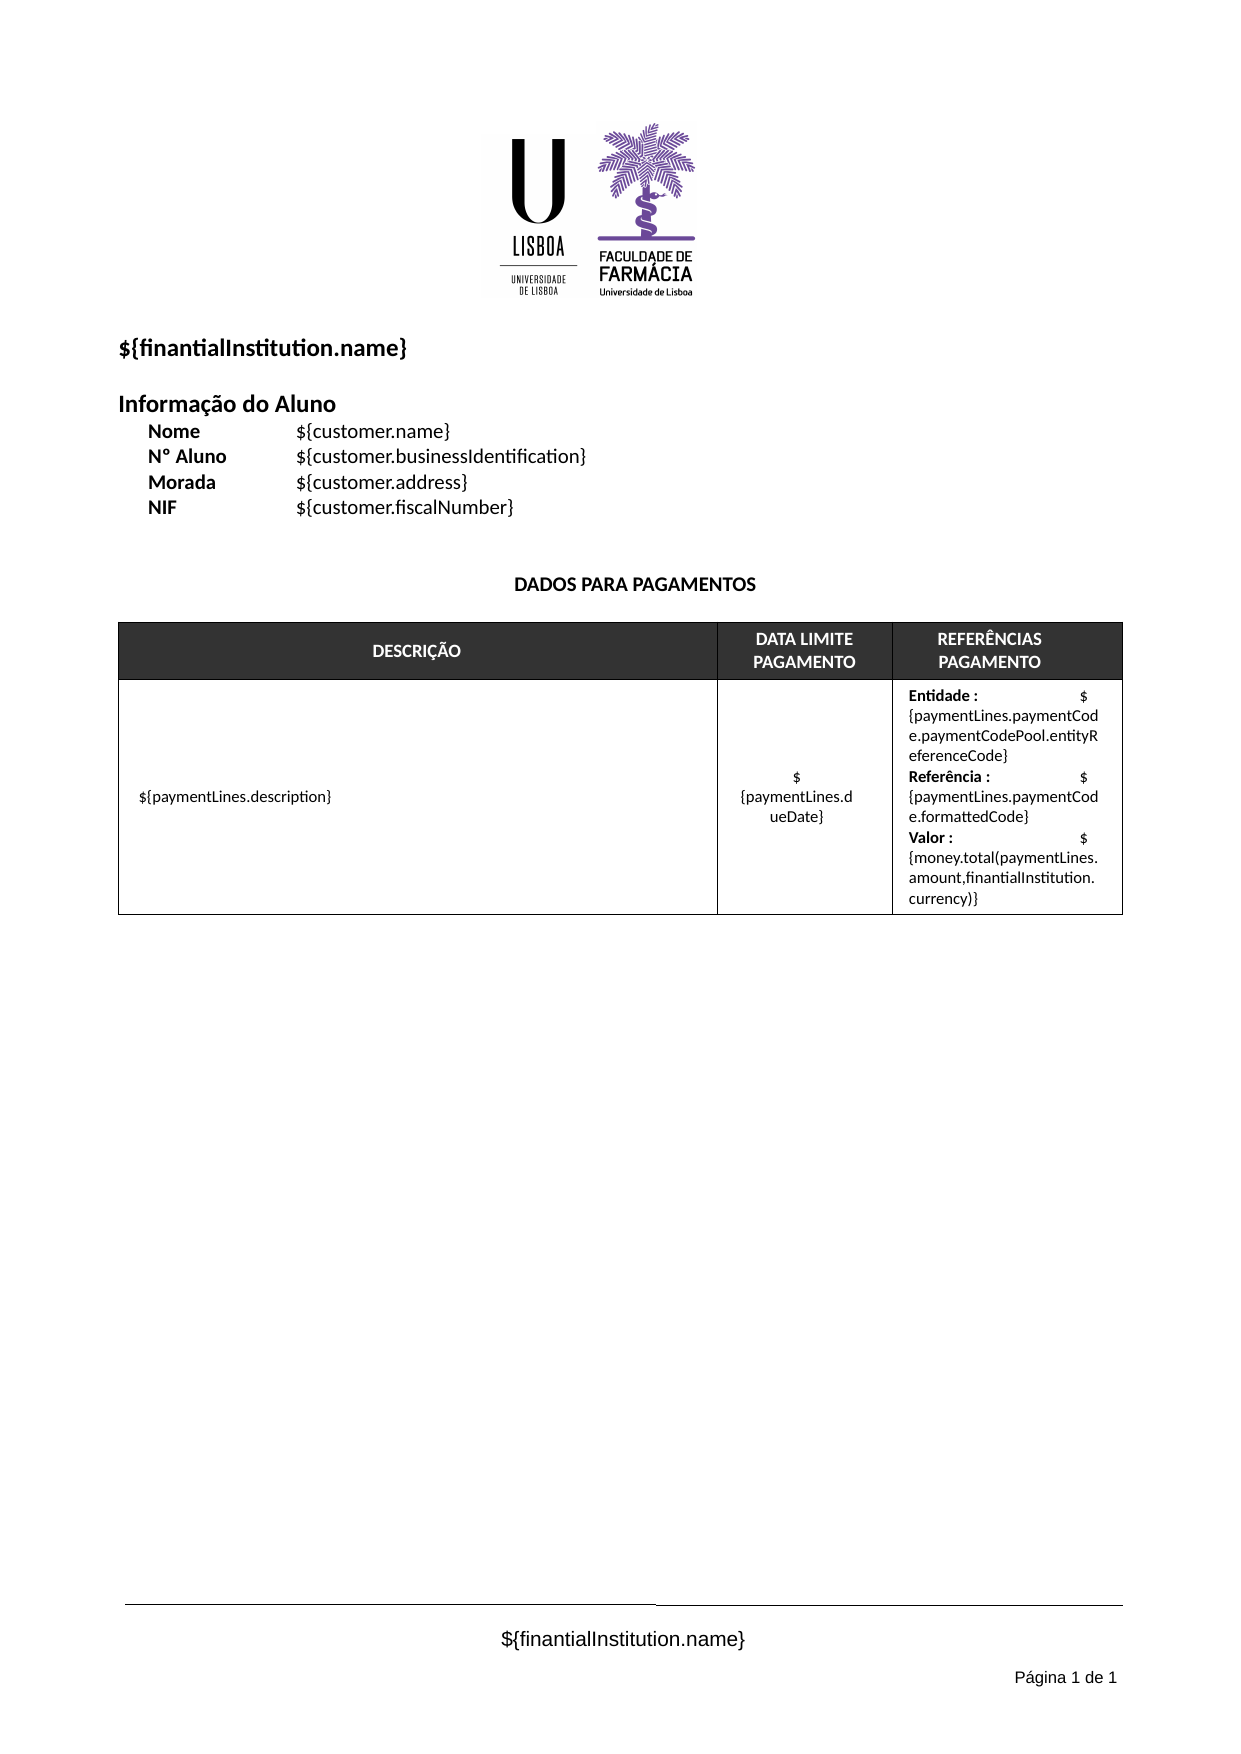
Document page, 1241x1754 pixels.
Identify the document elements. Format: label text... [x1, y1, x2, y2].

text ${finantialInstitution.name} [118, 332, 1122, 362]
table_header REFERÊNCIAS PAGAMENTO [893, 623, 1122, 679]
table_header DESCRIÇÃO [119, 623, 717, 679]
table_cell ${paymentLines.dueDate} [718, 680, 892, 914]
text Informação do Aluno [118, 388, 1122, 418]
text DADOS PARA PAGAMENTOS [148, 571, 1122, 596]
text Morada ${customer.address} [148, 469, 1122, 494]
table_cell Entidade : ${paymentLines.paymentCode.paymentCodePool.entityReferenceCode} Referência : ${paymentLines.paymentCode.formattedCode} Valor : ${money.total(paymentLines.amount,finantialInstitution.currency)} [893, 680, 1122, 914]
table_cell ${paymentLines.description} [119, 680, 717, 914]
text Nome ${customer.name} [148, 418, 1122, 444]
table_header DATA LIMITE PAGAMENTO [718, 623, 892, 679]
picture [480, 121, 698, 298]
text NIF ${customer.fiscalNumber} [148, 494, 1122, 520]
text Nº Aluno ${customer.businessIdentification} [148, 444, 1122, 469]
